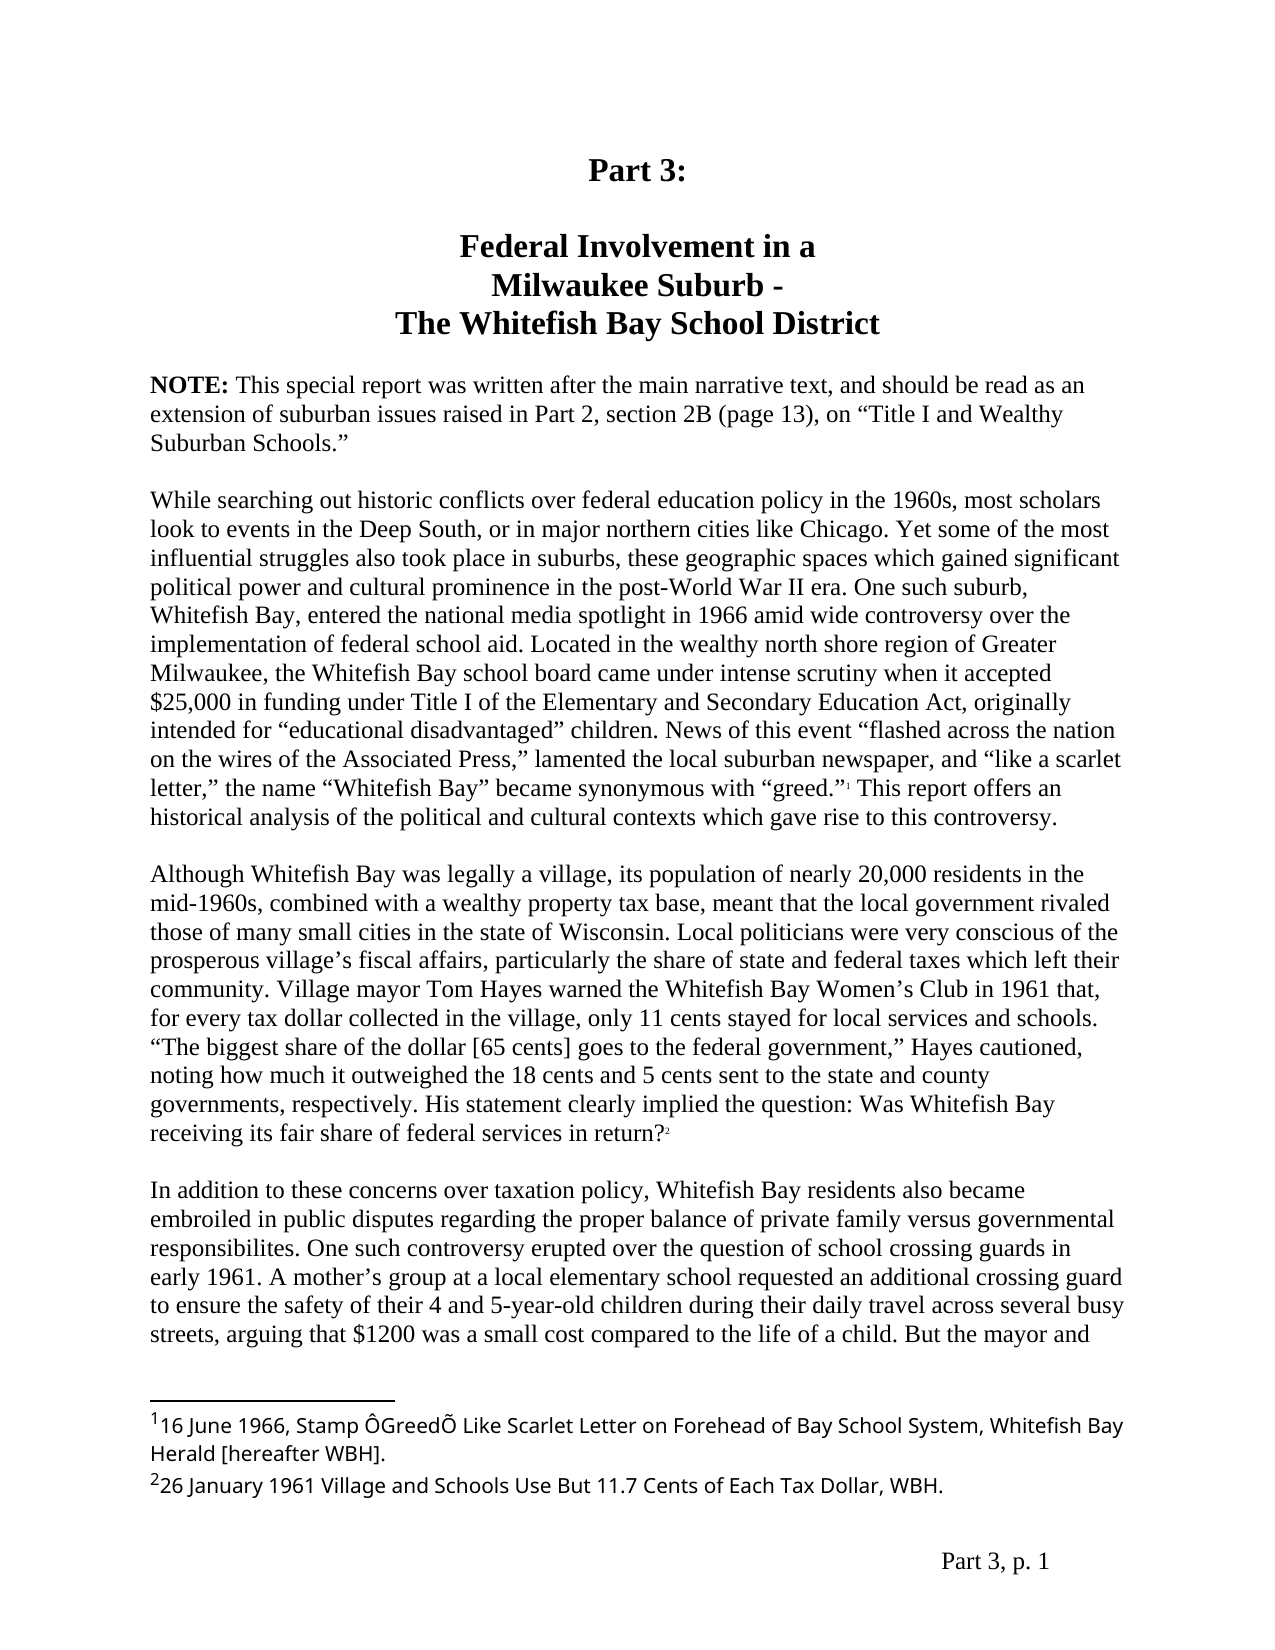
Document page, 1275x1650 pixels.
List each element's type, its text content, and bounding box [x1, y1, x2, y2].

text Although Whitefish Bay was legally a village, its population of nearly 20,000 residents in the mid-1960s, combined with a wealthy property tax base, meant that the local government rivaled those of many small cities in the state of Wisconsin. Local politicians were very conscious of the prosperous village’s fiscal affairs, particularly the share of state and federal taxes which left their community. Village mayor Tom Hayes warned the Whitefish Bay Women’s Club in 1961 that, for every tax dollar collected in the village, only 11 cents stayed for local services and schools. “The biggest share of the dollar [65 cents] goes to the federal government,” Hayes cautioned, noting how much it outweighed the 18 cents and 5 cents sent to the state and county governments, respectively. His statement clearly implied the question: Was Whitefish Bay receiving its fair share of federal services in return? [150, 859, 1125, 1147]
text In addition to these concerns over taxation policy, Whitefish Bay residents also became embroiled in public disputes regarding the proper balance of private family versus governmental responsibilites. One such controversy erupted over the question of school crossing guards in early 1961. A mother’s group at a local elementary school requested an additional crossing guard to ensure the safety of their 4 and 5-year-old children during their daily travel across several busy streets, arguing that $1200 was a small cost compared to the life of a child. But the mayor and [150, 1175, 1125, 1348]
text The Whitefish Bay School District [150, 303, 1125, 342]
text 26 January 1961 Village and Schools Use But 11.7 Cents of Each Tax Dollar, WBH. [150, 1468, 1125, 1500]
text While searching out historic conflicts over federal education policy in the 1960s, most scholars look to events in the Deep South, or in major northern cities like Chicago. Yet some of the most influential struggles also took place in suburbs, these geographic spaces which gained significant political power and cultural prominence in the post-World War II era. One such suburb, Whitefish Bay, entered the national media spotlight in 1966 amid wide controversy over the implementation of federal school aid. Located in the wealthy north shore region of Greater Milwaukee, the Whitefish Bay school board came under intense scrutiny when it accepted $25,000 in funding under Title I of the Elementary and Secondary Education Act, originally intended for “educational disadvantaged” children. News of this event “flashed across the nation on the wires of the Associated Press,” lamented the local suburban newspaper, and “like a scarlet letter,” the name “Whitefish Bay” became synonymous with “greed.” This report offers an historical analysis of the political and cultural contexts which gave rise to this controversy. [150, 485, 1125, 830]
text Milwaukee Suburb - [150, 265, 1125, 303]
text Federal Involvement in a [150, 227, 1125, 265]
text Part 3: [150, 150, 1125, 188]
text 16 June 1966, Stamp ÔGreedÕ Like Scarlet Letter on Forehead of Bay School System, Whitefish Bay Herald [hereafter WBH]. [150, 1407, 1125, 1468]
text NOTE: This special report was written after the main narrative text, and should be read as an extension of suburban issues raised in Part 2, section 2B (page 13), on “Title I and Wealthy Suburban Schools.” [150, 370, 1125, 457]
